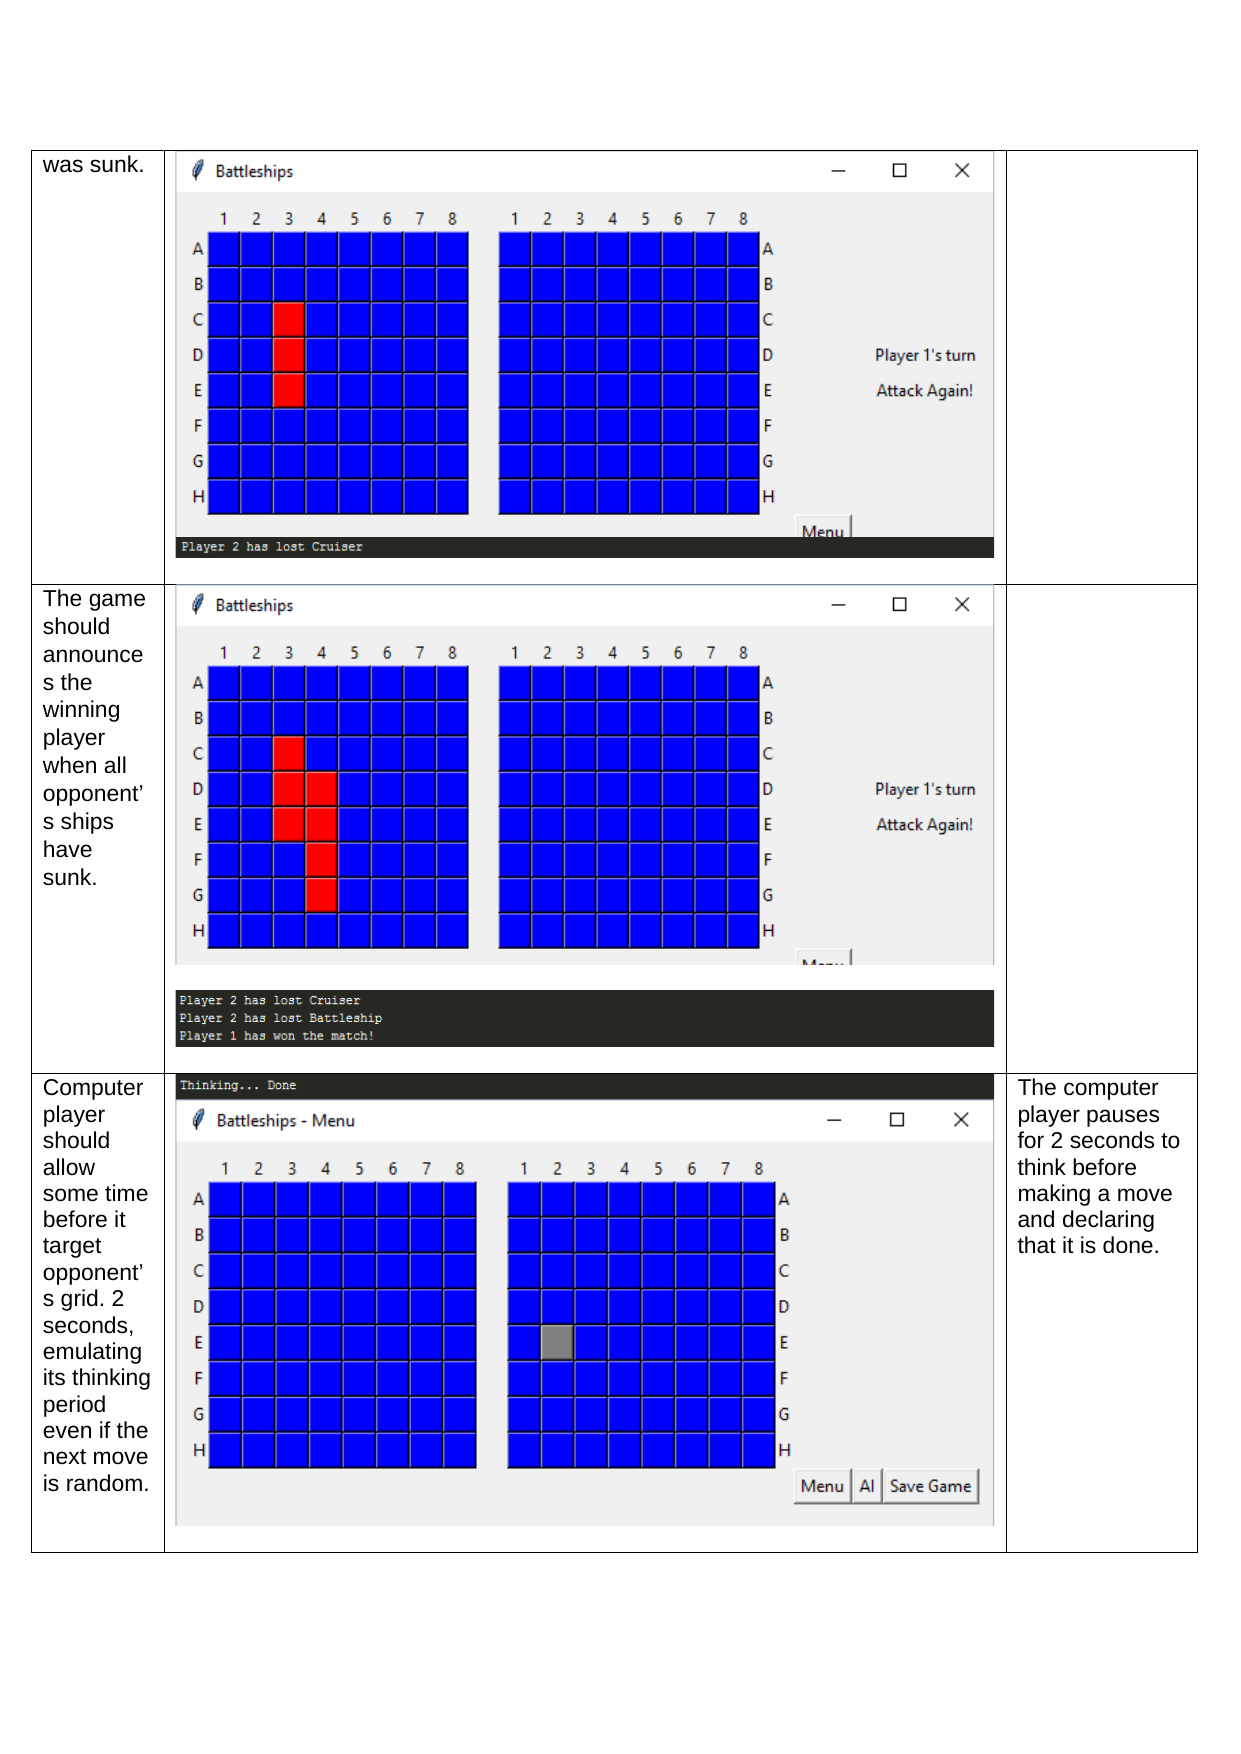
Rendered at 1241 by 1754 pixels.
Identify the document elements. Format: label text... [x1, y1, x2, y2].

table_cell [165, 585, 1006, 1073]
table_cell [165, 1074, 1006, 1552]
table_cell [1007, 585, 1197, 1073]
table_cell was sunk. [32, 151, 164, 584]
table_cell [1007, 151, 1197, 584]
table_cell The game should announces the winning player when all opponent’s ships have sunk. [32, 585, 164, 1073]
table_cell Computer player should allow some time before it target opponent’s grid. 2 seconds, emulating its thinking period even if the next move is random. [32, 1074, 164, 1552]
table_cell The computer player pauses for 2 seconds to think before making a move and declaring that it is done. [1007, 1074, 1197, 1552]
table_cell [165, 151, 1006, 584]
